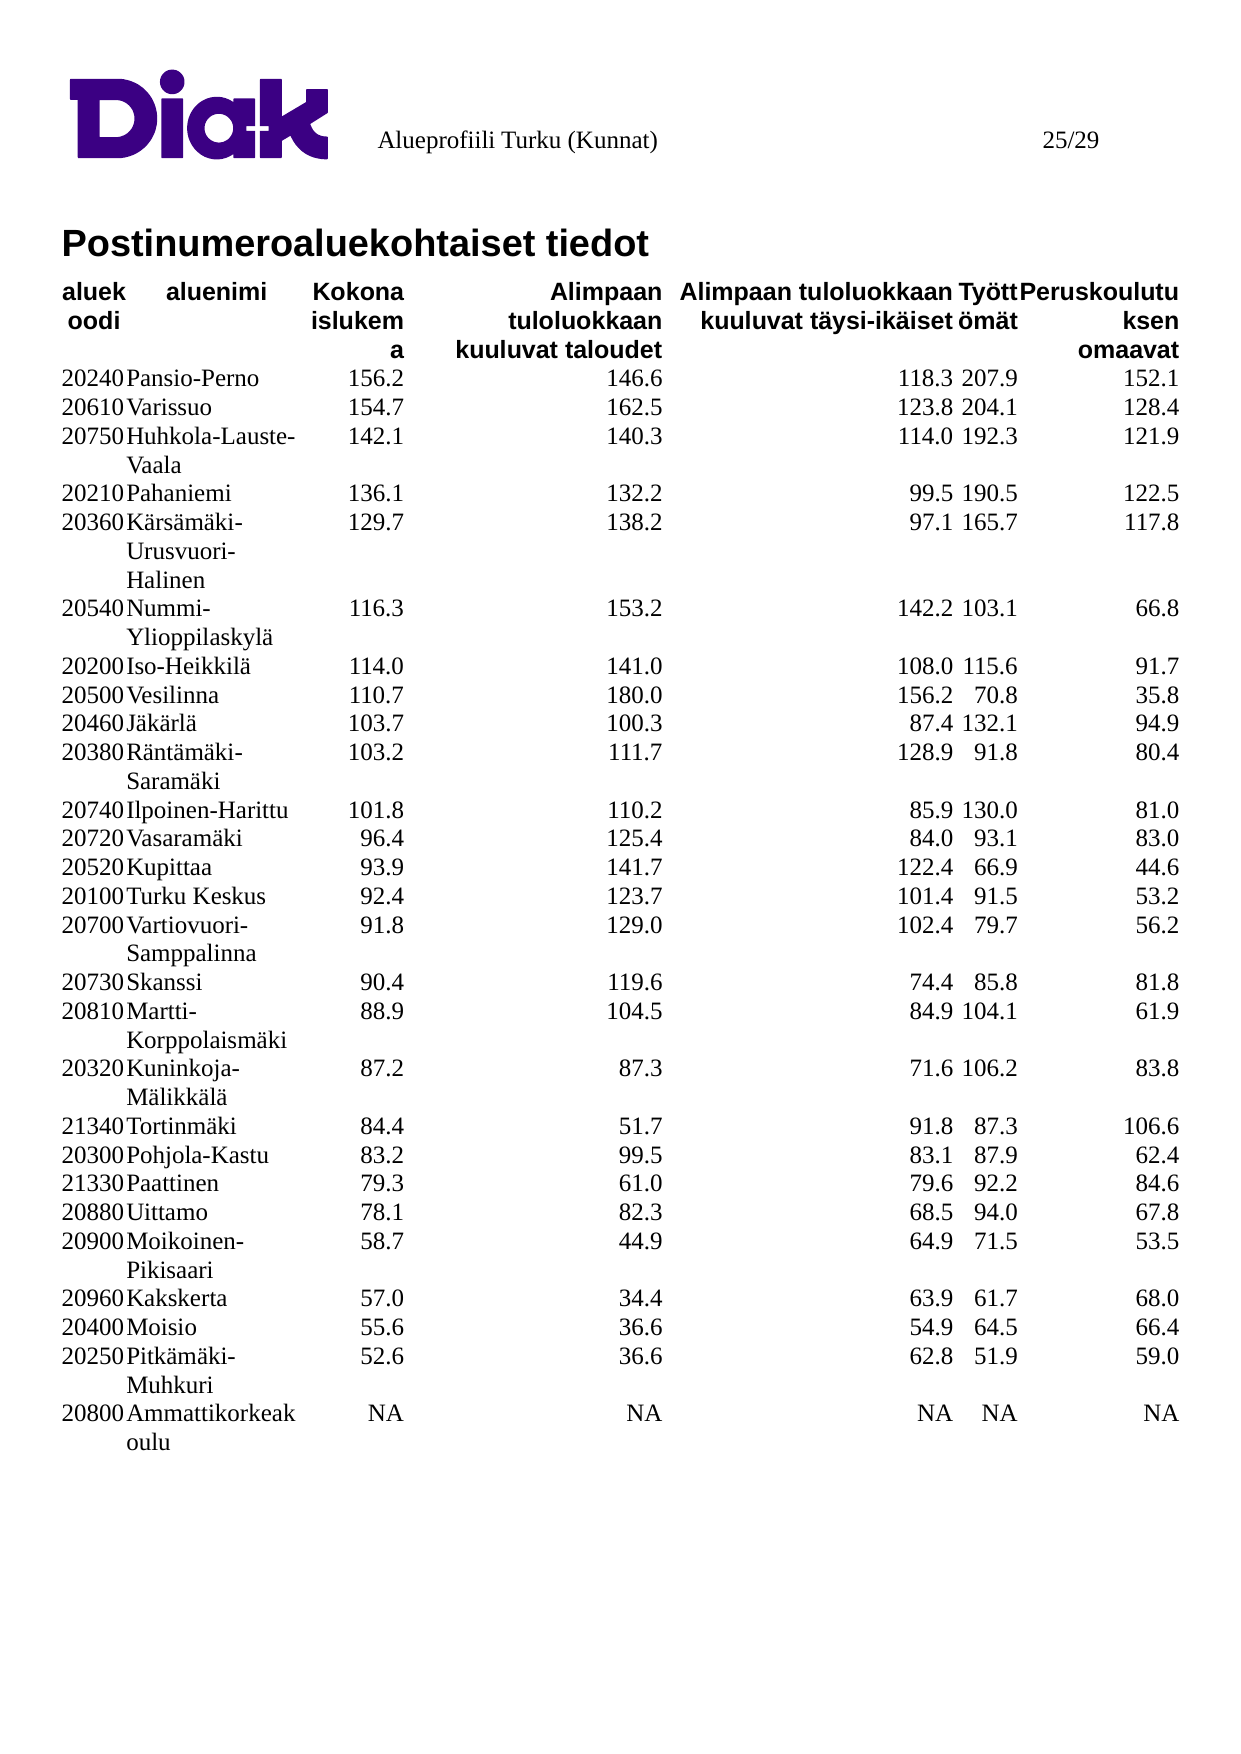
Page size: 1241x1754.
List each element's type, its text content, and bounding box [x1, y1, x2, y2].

table_cell 57.0 [307, 1284, 404, 1312]
table_cell 64.5 [953, 1312, 1017, 1341]
table_cell 64.9 [662, 1226, 953, 1283]
table_cell 81.0 [1018, 795, 1179, 823]
table_cell 146.6 [404, 364, 662, 392]
table_cell 20800 [61, 1399, 126, 1456]
table_cell 55.6 [307, 1312, 404, 1341]
table_cell 132.1 [953, 709, 1017, 737]
table_cell 71.6 [662, 1054, 953, 1111]
table_cell 97.1 [662, 507, 953, 593]
table_cell 101.4 [662, 881, 953, 910]
table_cell Ilpoinen-Harittu [126, 795, 307, 823]
table_cell 83.0 [1018, 824, 1179, 852]
table_cell 104.5 [404, 996, 662, 1053]
table_cell Nummi-Ylioppilaskylä [126, 594, 307, 651]
table_cell 83.2 [307, 1140, 404, 1168]
table_cell 81.8 [1018, 967, 1179, 996]
table_cell 84.4 [307, 1111, 404, 1140]
table_cell 123.8 [662, 392, 953, 421]
table_cell NA [404, 1399, 662, 1456]
table_cell 20460 [61, 709, 126, 737]
table_cell Vasaramäki [126, 824, 307, 852]
table_cell 59.0 [1018, 1341, 1179, 1398]
table_cell 106.2 [953, 1054, 1017, 1111]
table_cell 21340 [61, 1111, 126, 1140]
table_cell 104.1 [953, 996, 1017, 1053]
table_cell 36.6 [404, 1312, 662, 1341]
table_cell NA [1018, 1399, 1179, 1456]
table_cell 190.5 [953, 479, 1017, 507]
table_cell 116.3 [307, 594, 404, 651]
table_cell 79.3 [307, 1169, 404, 1197]
table_cell 34.4 [404, 1284, 662, 1312]
table_cell NA [662, 1399, 953, 1456]
table_cell 138.2 [404, 507, 662, 593]
table_cell Uittamo [126, 1197, 307, 1226]
table_cell 51.9 [953, 1341, 1017, 1398]
table_cell 20100 [61, 881, 126, 910]
table_header Kokonaislukema [307, 277, 404, 363]
table_cell 152.1 [1018, 364, 1179, 392]
table_cell 162.5 [404, 392, 662, 421]
table_cell 58.7 [307, 1226, 404, 1283]
table_cell Moisio [126, 1312, 307, 1341]
table_cell 117.8 [1018, 507, 1179, 593]
table_cell 93.1 [953, 824, 1017, 852]
table_cell 94.9 [1018, 709, 1179, 737]
table_cell 91.8 [662, 1111, 953, 1140]
table_cell 87.2 [307, 1054, 404, 1111]
table_cell Varissuo [126, 392, 307, 421]
table_cell 20880 [61, 1197, 126, 1226]
table_cell 20540 [61, 594, 126, 651]
table_cell 79.6 [662, 1169, 953, 1197]
table_cell 36.6 [404, 1341, 662, 1398]
table_header Alimpaan tuloluokkaan kuuluvat taloudet [404, 277, 662, 363]
table_cell 56.2 [1018, 910, 1179, 967]
table_cell 92.4 [307, 881, 404, 910]
table_cell 68.0 [1018, 1284, 1179, 1312]
table_cell 79.7 [953, 910, 1017, 967]
table_cell 83.1 [662, 1140, 953, 1168]
table_cell 20960 [61, 1284, 126, 1312]
table_cell 106.6 [1018, 1111, 1179, 1140]
table_cell 110.2 [404, 795, 662, 823]
table_cell 20900 [61, 1226, 126, 1283]
table_cell 20500 [61, 680, 126, 708]
table_cell 132.2 [404, 479, 662, 507]
table_cell Turku Keskus [126, 881, 307, 910]
table_cell 123.7 [404, 881, 662, 910]
table_cell Ammattikorkeakoulu [126, 1399, 307, 1456]
table_cell 165.7 [953, 507, 1017, 593]
table_cell 20250 [61, 1341, 126, 1398]
table_cell 52.6 [307, 1341, 404, 1398]
table_cell 91.8 [307, 910, 404, 967]
table_cell 108.0 [662, 651, 953, 680]
table_cell 20300 [61, 1140, 126, 1168]
table_cell 44.6 [1018, 852, 1179, 881]
table_cell 130.0 [953, 795, 1017, 823]
table_cell 118.3 [662, 364, 953, 392]
table_cell 68.5 [662, 1197, 953, 1226]
table_cell 129.0 [404, 910, 662, 967]
table_cell 192.3 [953, 421, 1017, 478]
table_cell 54.9 [662, 1312, 953, 1341]
table_cell Kakskerta [126, 1284, 307, 1312]
table_cell NA [307, 1399, 404, 1456]
table_cell 66.9 [953, 852, 1017, 881]
table_cell 82.3 [404, 1197, 662, 1226]
table_cell 20210 [61, 479, 126, 507]
table_cell 91.8 [953, 737, 1017, 795]
table_cell Vartiovuori-Samppalinna [126, 910, 307, 967]
table_cell 91.5 [953, 881, 1017, 910]
table_cell 207.9 [953, 364, 1017, 392]
table_cell 87.4 [662, 709, 953, 737]
table_cell 20520 [61, 852, 126, 881]
table_cell 204.1 [953, 392, 1017, 421]
table_cell 129.7 [307, 507, 404, 593]
table_cell Huhkola-Lauste-Vaala [126, 421, 307, 478]
table_cell 128.4 [1018, 392, 1179, 421]
table_cell 84.9 [662, 996, 953, 1053]
table_cell 114.0 [662, 421, 953, 478]
table_cell 74.4 [662, 967, 953, 996]
table_cell Martti-Korppolaismäki [126, 996, 307, 1053]
table_cell 66.4 [1018, 1312, 1179, 1341]
table_cell Kuninkoja-Mälikkälä [126, 1054, 307, 1111]
table_cell 87.3 [953, 1111, 1017, 1140]
table_cell 71.5 [953, 1226, 1017, 1283]
table_cell 141.7 [404, 852, 662, 881]
table_cell 78.1 [307, 1197, 404, 1226]
table_cell 35.8 [1018, 680, 1179, 708]
table_cell 99.5 [662, 479, 953, 507]
table_cell Pahaniemi [126, 479, 307, 507]
table_cell 100.3 [404, 709, 662, 737]
table_cell 111.7 [404, 737, 662, 795]
table_cell 103.1 [953, 594, 1017, 651]
table_cell 20740 [61, 795, 126, 823]
table_cell 62.8 [662, 1341, 953, 1398]
table_cell 122.4 [662, 852, 953, 881]
table_cell Kupittaa [126, 852, 307, 881]
table_cell 80.4 [1018, 737, 1179, 795]
table_cell 140.3 [404, 421, 662, 478]
table_cell 122.5 [1018, 479, 1179, 507]
table_cell 83.8 [1018, 1054, 1179, 1111]
table_cell 20750 [61, 421, 126, 478]
table_cell 102.4 [662, 910, 953, 967]
table_cell 20400 [61, 1312, 126, 1341]
table_cell 84.6 [1018, 1169, 1179, 1197]
table_cell Pansio-Perno [126, 364, 307, 392]
table_cell 67.8 [1018, 1197, 1179, 1226]
table_cell 91.7 [1018, 651, 1179, 680]
table_cell 20240 [61, 364, 126, 392]
table_cell 93.9 [307, 852, 404, 881]
table_cell 51.7 [404, 1111, 662, 1140]
table_cell Vesilinna [126, 680, 307, 708]
table_cell 53.2 [1018, 881, 1179, 910]
table_cell 21330 [61, 1169, 126, 1197]
subtitle Postinumeroaluekohtaiset tiedot [61, 221, 1179, 265]
table_header Alimpaan tuloluokkaan kuuluvat täysi-ikäiset [662, 277, 953, 363]
table_cell 61.7 [953, 1284, 1017, 1312]
table_cell 20200 [61, 651, 126, 680]
table_cell 136.1 [307, 479, 404, 507]
table_cell 63.9 [662, 1284, 953, 1312]
table_cell 101.8 [307, 795, 404, 823]
table_cell 20730 [61, 967, 126, 996]
table_cell 90.4 [307, 967, 404, 996]
table_cell Jäkärlä [126, 709, 307, 737]
table_cell 20700 [61, 910, 126, 967]
table_cell 142.1 [307, 421, 404, 478]
table_cell 20320 [61, 1054, 126, 1111]
table_cell 87.3 [404, 1054, 662, 1111]
table_cell 44.9 [404, 1226, 662, 1283]
table_cell 115.6 [953, 651, 1017, 680]
table_cell 103.2 [307, 737, 404, 795]
table_cell 142.2 [662, 594, 953, 651]
table_cell 20720 [61, 824, 126, 852]
table_cell 119.6 [404, 967, 662, 996]
table_header aluenimi [126, 277, 307, 363]
table_cell 20360 [61, 507, 126, 593]
table_cell Pitkämäki-Muhkuri [126, 1341, 307, 1398]
table_cell 141.0 [404, 651, 662, 680]
table_cell 92.2 [953, 1169, 1017, 1197]
table_cell 156.2 [662, 680, 953, 708]
table_cell 180.0 [404, 680, 662, 708]
table_cell 125.4 [404, 824, 662, 852]
table_cell Moikoinen-Pikisaari [126, 1226, 307, 1283]
table_cell 85.9 [662, 795, 953, 823]
table_cell 20810 [61, 996, 126, 1053]
table_cell 88.9 [307, 996, 404, 1053]
table_cell Räntämäki-Saramäki [126, 737, 307, 795]
table_cell 94.0 [953, 1197, 1017, 1226]
table_cell 53.5 [1018, 1226, 1179, 1283]
table_cell 66.8 [1018, 594, 1179, 651]
table_cell Pohjola-Kastu [126, 1140, 307, 1168]
table_cell 20610 [61, 392, 126, 421]
table_cell 84.0 [662, 824, 953, 852]
table_cell 99.5 [404, 1140, 662, 1168]
table_cell 61.9 [1018, 996, 1179, 1053]
table_cell 114.0 [307, 651, 404, 680]
table_cell 154.7 [307, 392, 404, 421]
table_cell 85.8 [953, 967, 1017, 996]
table_cell 110.7 [307, 680, 404, 708]
table_cell 96.4 [307, 824, 404, 852]
table_cell 121.9 [1018, 421, 1179, 478]
table_header Työttömät [953, 277, 1017, 363]
table_cell 70.8 [953, 680, 1017, 708]
table_cell 103.7 [307, 709, 404, 737]
table_cell 156.2 [307, 364, 404, 392]
table_cell Kärsämäki-Urusvuori-Halinen [126, 507, 307, 593]
table_cell 153.2 [404, 594, 662, 651]
table_header aluekoodi [61, 277, 126, 363]
table_cell NA [953, 1399, 1017, 1456]
table_cell 128.9 [662, 737, 953, 795]
table_cell 87.9 [953, 1140, 1017, 1168]
table_cell 62.4 [1018, 1140, 1179, 1168]
table_header Peruskoulutuksen omaavat [1018, 277, 1179, 363]
table_cell 20380 [61, 737, 126, 795]
table_cell Skanssi [126, 967, 307, 996]
table_cell Tortinmäki [126, 1111, 307, 1140]
table_cell Iso-Heikkilä [126, 651, 307, 680]
table_cell Paattinen [126, 1169, 307, 1197]
table_cell 61.0 [404, 1169, 662, 1197]
